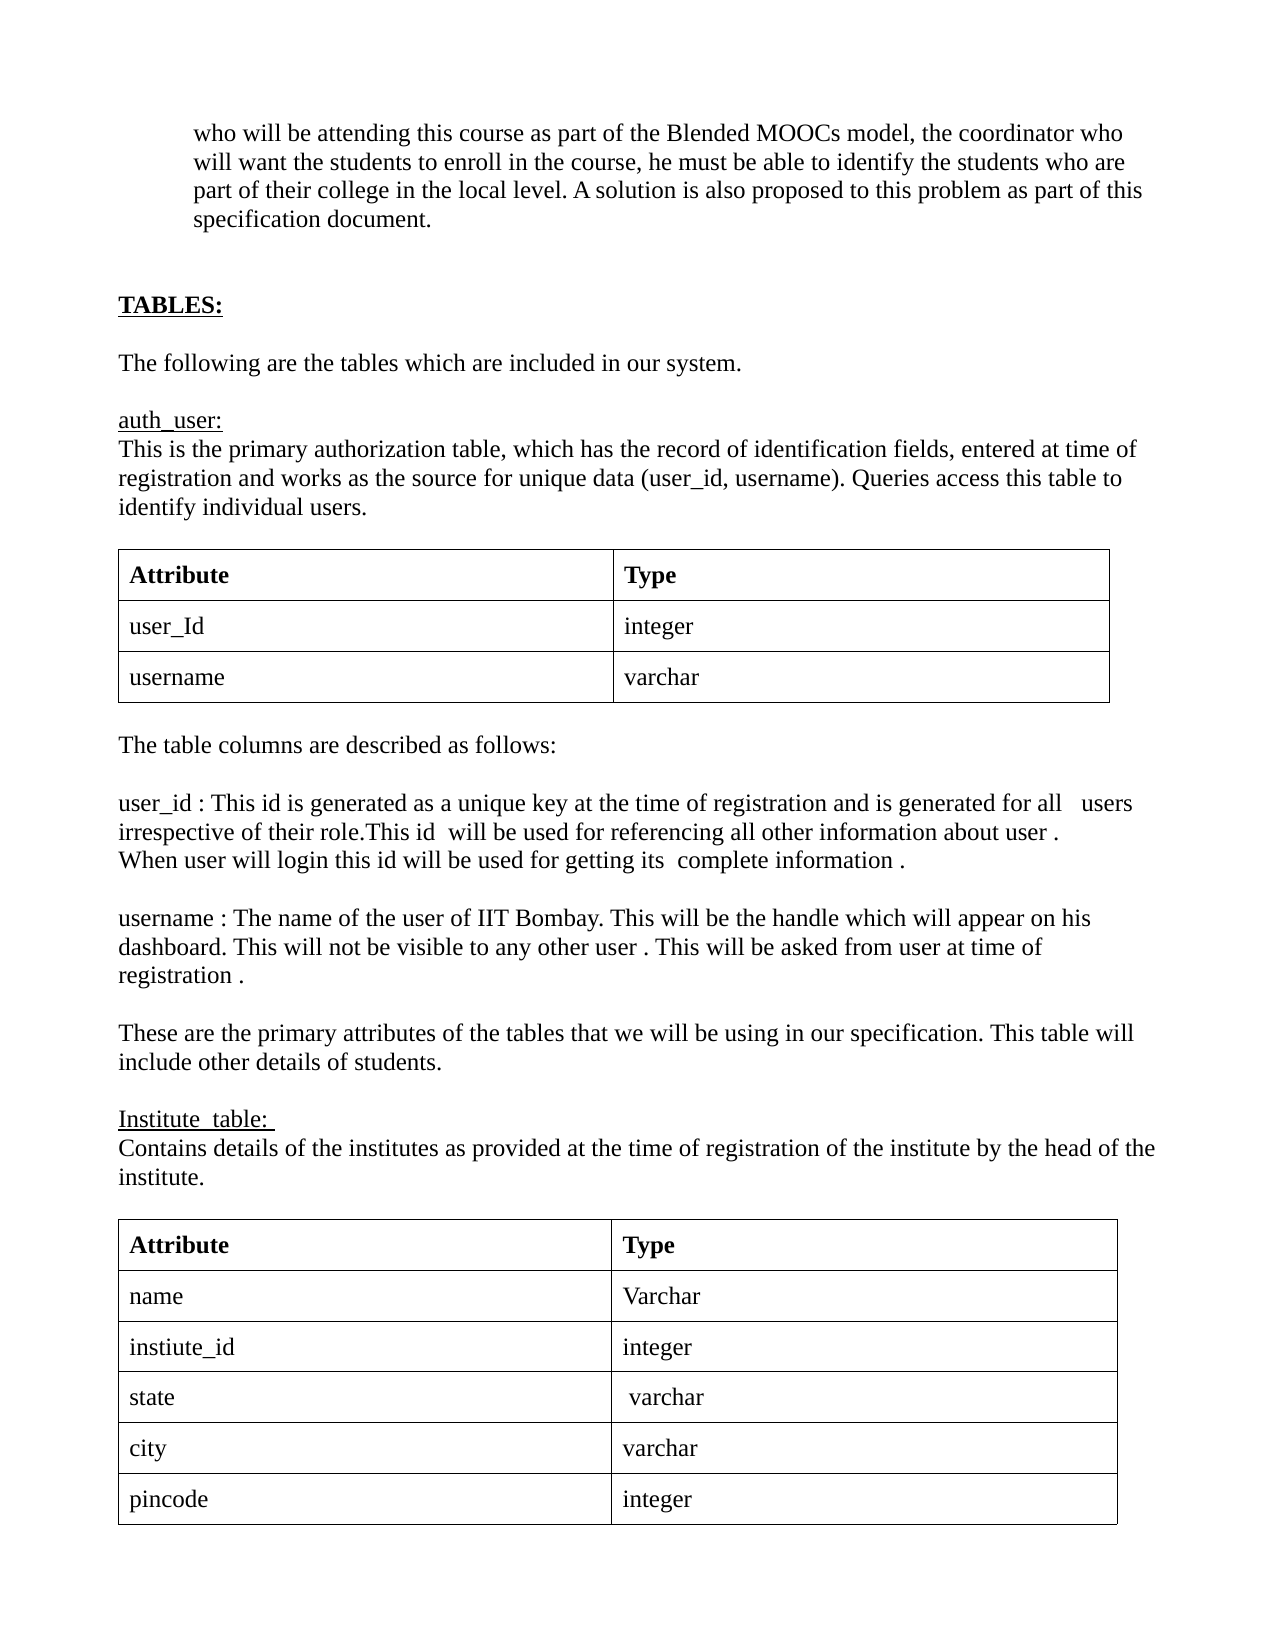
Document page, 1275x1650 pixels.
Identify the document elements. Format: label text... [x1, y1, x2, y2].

table_cell integer [612, 1474, 1117, 1523]
text The table columns are described as follows: [118, 730, 1157, 759]
table_cell varchar [612, 1423, 1117, 1473]
table_header Type [614, 550, 1109, 600]
text The following are the tables which are included in our system. [118, 348, 1157, 377]
text username : The name of the user of IIT Bombay. This will be the handle which will appear on his dashboard. This will not be visible to any other user . This will be asked from user at time of registration . [118, 903, 1157, 989]
text user_id : This id is generated as a unique key at the time of registration and is generated for all users irrespective of their role.This id will be used for referencing all other information about user . [118, 788, 1157, 845]
table_cell user_Id [119, 601, 613, 651]
text This is the primary authorization table, which has the record of identification fields, entered at time of registration and works as the source for unique data (user_id, username). Queries access this table to identify individual users. [118, 434, 1157, 521]
table_cell state [119, 1372, 611, 1422]
table_header Type [612, 1220, 1117, 1270]
table_header Attribute [119, 550, 613, 600]
table_cell Varchar [612, 1271, 1117, 1321]
text When user will login this id will be used for getting its complete information . [118, 845, 1157, 874]
text Contains details of the institutes as provided at the time of registration of the institute by the head of the institute. [118, 1133, 1157, 1190]
table_cell pincode [119, 1474, 611, 1523]
table_cell name [119, 1271, 611, 1321]
table_cell integer [612, 1322, 1117, 1371]
text TABLES: [118, 291, 1157, 319]
table_cell username [119, 652, 613, 702]
text These are the primary attributes of the tables that we will be using in our specification. This table will include other details of students. [118, 1018, 1157, 1075]
table_cell instiute_id [119, 1322, 611, 1371]
table_header Attribute [119, 1220, 611, 1270]
table_cell city [119, 1423, 611, 1473]
text auth_user: [118, 406, 1157, 434]
table_cell integer [614, 601, 1109, 651]
table_cell varchar [612, 1372, 1117, 1422]
list who will be attending this course as part of the Blended MOOCs model, the coordinator who will want the students to enroll in the course, he must be able to identify the students who are part of their college in the local level. A solution is also proposed to this problem as part of this specification document. [156, 118, 1157, 233]
table_cell varchar [614, 652, 1109, 702]
text Institute_table: [118, 1104, 1157, 1133]
